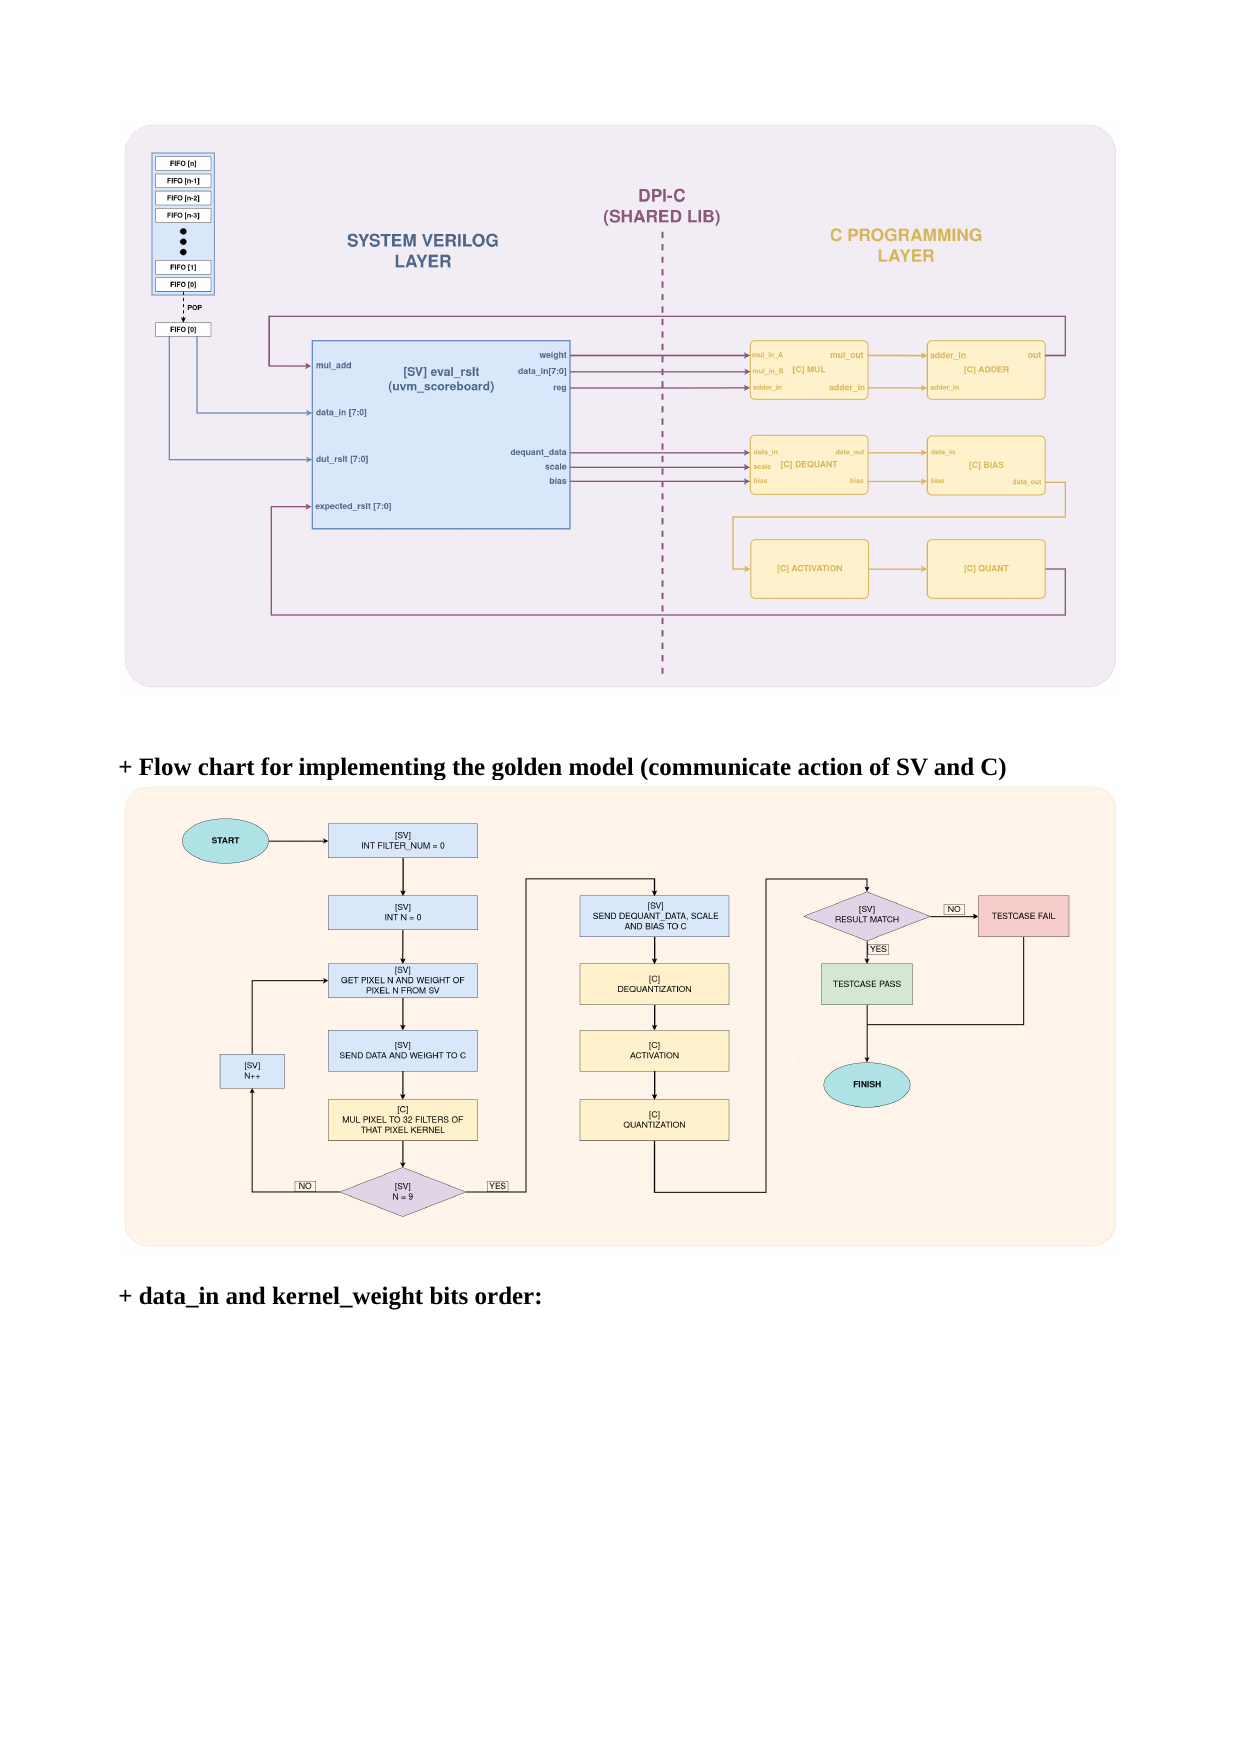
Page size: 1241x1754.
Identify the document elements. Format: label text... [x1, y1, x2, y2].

picture [118, 118, 1123, 694]
text + data_in and kernel_weight bits order: [118, 1281, 1122, 1310]
text + Flow chart for implementing the golden model (communicate action of SV and C) [118, 752, 1122, 780]
picture [118, 780, 1123, 1253]
